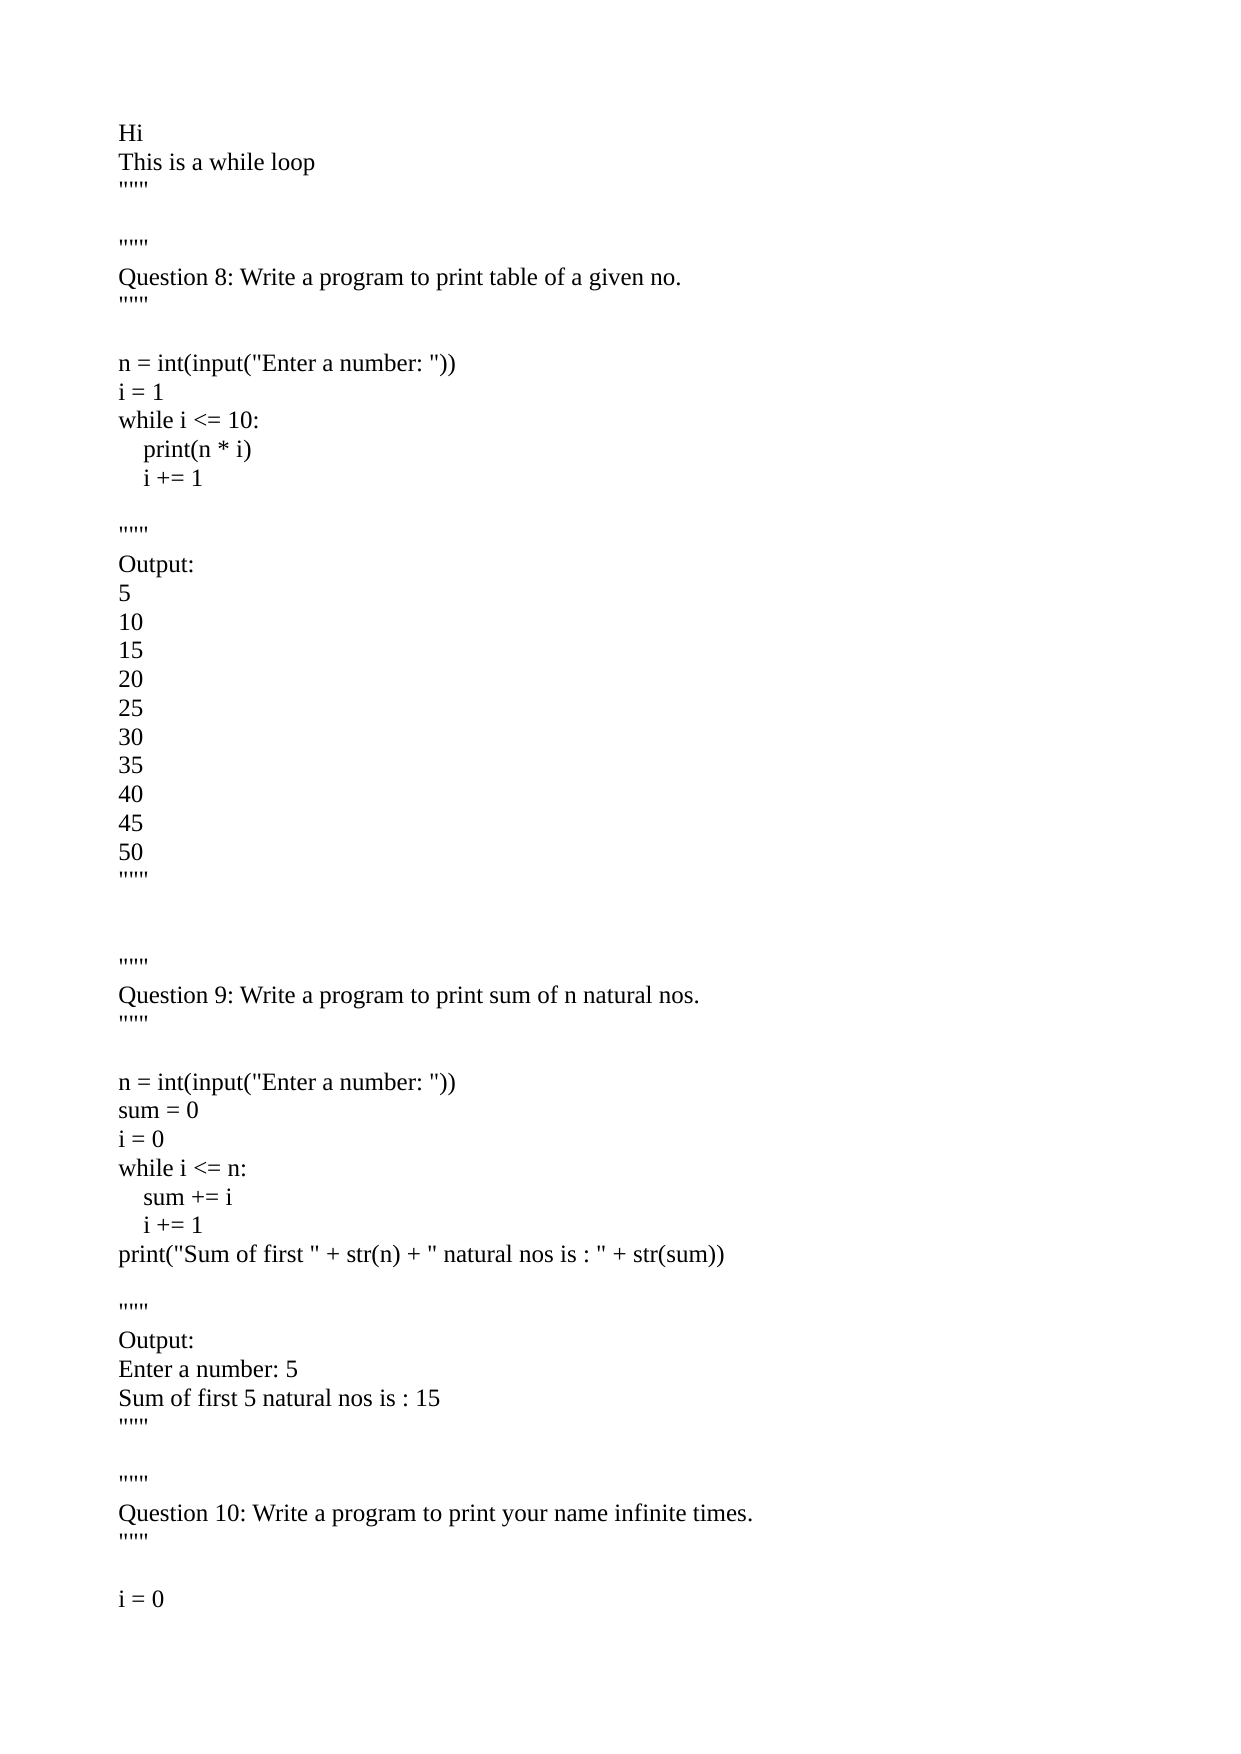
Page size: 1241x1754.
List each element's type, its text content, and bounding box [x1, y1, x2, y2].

text while i <= 10: [118, 406, 1122, 434]
text n = int(input("Enter a number: ")) [118, 348, 1122, 377]
text Sum of first 5 natural nos is : 15 [118, 1383, 1122, 1412]
text i = 0 [118, 1584, 1122, 1613]
text while i <= n: [118, 1153, 1122, 1182]
text 20 [118, 664, 1122, 693]
text Hi [118, 118, 1122, 147]
text sum += i [118, 1182, 1122, 1211]
text This is a while loop [118, 147, 1122, 176]
text Question 9: Write a program to print sum of n natural nos. [118, 981, 1122, 1009]
text """ [118, 233, 1122, 262]
text """ [118, 521, 1122, 549]
text """ [118, 952, 1122, 981]
text """ [118, 1412, 1122, 1441]
text """ [118, 291, 1122, 319]
text """ [118, 176, 1122, 204]
text i = 0 [118, 1124, 1122, 1153]
text 50 [118, 837, 1122, 866]
text 40 [118, 779, 1122, 808]
text Output: [118, 549, 1122, 578]
text Enter a number: 5 [118, 1354, 1122, 1383]
text """ [118, 1527, 1122, 1556]
text 5 [118, 578, 1122, 607]
text i += 1 [118, 463, 1122, 492]
text """ [118, 866, 1122, 894]
text Question 10: Write a program to print your name infinite times. [118, 1498, 1122, 1527]
text """ [118, 1297, 1122, 1326]
text i = 1 [118, 377, 1122, 406]
text print(n * i) [118, 434, 1122, 463]
text Question 8: Write a program to print table of a given no. [118, 262, 1122, 291]
text sum = 0 [118, 1096, 1122, 1124]
text n = int(input("Enter a number: ")) [118, 1067, 1122, 1096]
text 45 [118, 808, 1122, 837]
text 35 [118, 751, 1122, 779]
text 30 [118, 722, 1122, 751]
text 10 [118, 607, 1122, 636]
text """ [118, 1009, 1122, 1038]
text Output: [118, 1326, 1122, 1354]
text i += 1 [118, 1211, 1122, 1239]
text 25 [118, 693, 1122, 722]
text """ [118, 1469, 1122, 1498]
text 15 [118, 636, 1122, 664]
text print("Sum of first " + str(n) + " natural nos is : " + str(sum)) [118, 1239, 1122, 1268]
